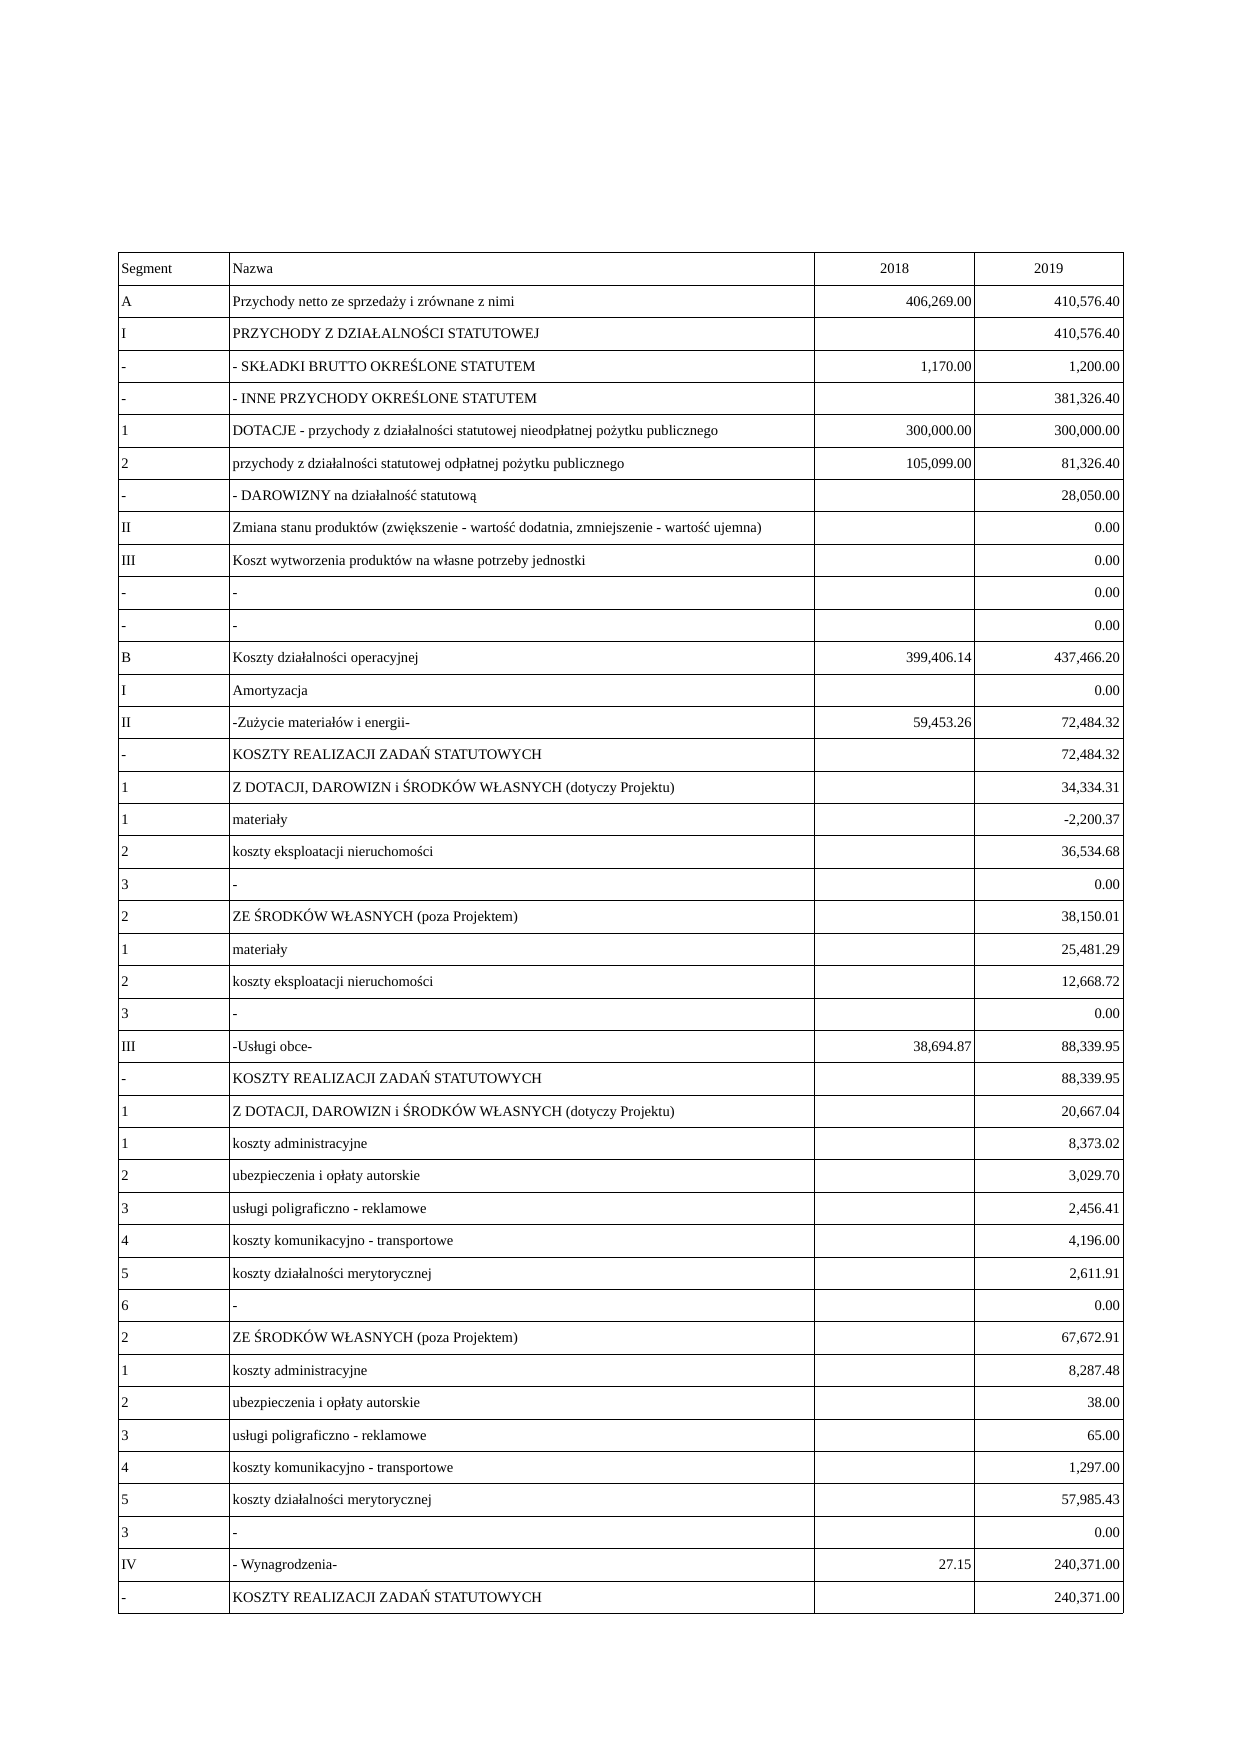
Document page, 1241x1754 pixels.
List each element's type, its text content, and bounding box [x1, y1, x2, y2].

table_cell - [230, 1517, 814, 1548]
table_cell 59 453,26 [815, 707, 974, 738]
table_cell - [119, 577, 229, 609]
table_cell - [230, 610, 814, 641]
table_cell I [119, 675, 229, 706]
table_cell 4 196,00 [975, 1225, 1123, 1257]
table_cell - [230, 999, 814, 1030]
table_cell 5 [119, 1484, 229, 1516]
table_header 2018 [815, 253, 974, 285]
table_cell 4 [119, 1225, 229, 1257]
table_cell 399 406,14 [815, 642, 974, 673]
table_cell 3 [119, 869, 229, 900]
table_cell 2 456,41 [975, 1193, 1123, 1224]
table_cell II [119, 707, 229, 738]
table_cell 300 000,00 [815, 415, 974, 447]
table_cell 1 [119, 1096, 229, 1127]
table_cell 105 099,00 [815, 448, 974, 479]
table_cell [815, 1063, 974, 1094]
table_cell [815, 1582, 974, 1613]
table_cell Koszt wytworzenia produktów na własne potrzeby jednostki [230, 545, 814, 576]
table_cell KOSZTY REALIZACJI ZADAŃ STATUTOWYCH [230, 1582, 814, 1613]
table_cell 81 326,40 [975, 448, 1123, 479]
table_header Nazwa [230, 253, 814, 285]
table_cell 2 [119, 836, 229, 868]
table_cell [815, 1452, 974, 1483]
table_cell koszty administracyjne [230, 1355, 814, 1386]
table_cell 381 326,40 [975, 383, 1123, 414]
table_cell 65,00 [975, 1420, 1123, 1451]
table_cell Z DOTACJI, DAROWIZN i ŚRODKÓW WŁASNYCH (dotyczy Projektu) [230, 772, 814, 803]
table_cell [815, 1290, 974, 1321]
table_cell [815, 577, 974, 609]
table_cell 2 [119, 1160, 229, 1192]
table_cell - [119, 480, 229, 511]
table_cell [815, 999, 974, 1030]
table_cell 300 000,00 [975, 415, 1123, 447]
table_cell - [119, 610, 229, 641]
table_cell usługi poligraficzno - reklamowe [230, 1193, 814, 1224]
table_cell koszty eksploatacji nieruchomości [230, 836, 814, 868]
table_cell 36 534,68 [975, 836, 1123, 868]
table_cell 0,00 [975, 1517, 1123, 1548]
table_cell KOSZTY REALIZACJI ZADAŃ STATUTOWYCH [230, 1063, 814, 1094]
table_cell 1 [119, 772, 229, 803]
table_cell 3 [119, 1193, 229, 1224]
table_cell 27,15 [815, 1549, 974, 1581]
table_cell - [119, 383, 229, 414]
table_cell [815, 318, 974, 349]
table_cell 2 [119, 448, 229, 479]
table_cell 1 [119, 934, 229, 965]
table_cell - [119, 351, 229, 382]
table_cell 240 371,00 [975, 1582, 1123, 1613]
table_cell 1 [119, 415, 229, 447]
table_cell [815, 1484, 974, 1516]
table_cell 1 170,00 [815, 351, 974, 382]
table_cell 57 985,43 [975, 1484, 1123, 1516]
table_cell 0,00 [975, 545, 1123, 576]
table_cell 6 [119, 1290, 229, 1321]
table_cell 0,00 [975, 610, 1123, 641]
table_cell - [230, 869, 814, 900]
table_cell [815, 1387, 974, 1418]
table_cell -2 200,37 [975, 804, 1123, 835]
table_cell 1 [119, 1355, 229, 1386]
table_cell [815, 934, 974, 965]
table_cell 0,00 [975, 1290, 1123, 1321]
table_cell ZE ŚRODKÓW WŁASNYCH (poza Projektem) [230, 901, 814, 933]
table_cell [815, 1322, 974, 1354]
table_cell - [119, 1063, 229, 1094]
table_cell 437 466,20 [975, 642, 1123, 673]
table_cell koszty komunikacyjno - transportowe [230, 1225, 814, 1257]
table_cell koszty komunikacyjno - transportowe [230, 1452, 814, 1483]
table_cell [815, 480, 974, 511]
table_cell III [119, 545, 229, 576]
table_cell 25 481,29 [975, 934, 1123, 965]
table_cell 410 576,40 [975, 318, 1123, 349]
table_cell - [230, 577, 814, 609]
table_cell 2 611,91 [975, 1258, 1123, 1289]
table_cell - [230, 1290, 814, 1321]
table_cell 4 [119, 1452, 229, 1483]
table_cell - DAROWIZNY na działalność statutową [230, 480, 814, 511]
table_cell 410 576,40 [975, 286, 1123, 317]
table_cell [815, 1258, 974, 1289]
table_cell koszty działalności merytorycznej [230, 1258, 814, 1289]
table_cell III [119, 1031, 229, 1062]
table_cell 38,00 [975, 1387, 1123, 1418]
table_cell - [119, 739, 229, 771]
table_cell 88 339,95 [975, 1063, 1123, 1094]
table_cell materiały [230, 804, 814, 835]
table_cell -Zużycie materiałów i energii- [230, 707, 814, 738]
table_cell 38 150,01 [975, 901, 1123, 933]
table_cell 8 287,48 [975, 1355, 1123, 1386]
table_cell Amortyzacja [230, 675, 814, 706]
table_cell 0,00 [975, 577, 1123, 609]
table_cell [815, 739, 974, 771]
table_cell [815, 1193, 974, 1224]
table_cell [815, 512, 974, 544]
table_cell [815, 772, 974, 803]
table_cell 0,00 [975, 999, 1123, 1030]
table_cell Przychody netto ze sprzedaży i zrównane z nimi [230, 286, 814, 317]
table_cell 5 [119, 1258, 229, 1289]
table_cell koszty działalności merytorycznej [230, 1484, 814, 1516]
table_cell Koszty działalności operacyjnej [230, 642, 814, 673]
table_cell PRZYCHODY Z DZIAŁALNOŚCI STATUTOWEJ [230, 318, 814, 349]
table_header Segment [119, 253, 229, 285]
table_cell 1 [119, 1128, 229, 1159]
table_cell - INNE PRZYCHODY OKREŚLONE STATUTEM [230, 383, 814, 414]
table_cell - SKŁADKI BRUTTO OKREŚLONE STATUTEM [230, 351, 814, 382]
table_cell 88 339,95 [975, 1031, 1123, 1062]
table_cell - [119, 1582, 229, 1613]
table_cell usługi poligraficzno - reklamowe [230, 1420, 814, 1451]
table_cell -Usługi obce- [230, 1031, 814, 1062]
table_cell [815, 1096, 974, 1127]
table_cell przychody z działalności statutowej odpłatnej pożytku publicznego [230, 448, 814, 479]
table_cell [815, 804, 974, 835]
table_cell IV [119, 1549, 229, 1581]
table_cell [815, 869, 974, 900]
table_cell KOSZTY REALIZACJI ZADAŃ STATUTOWYCH [230, 739, 814, 771]
table_cell [815, 1160, 974, 1192]
table_cell II [119, 512, 229, 544]
table_cell [815, 1225, 974, 1257]
table_cell 240 371,00 [975, 1549, 1123, 1581]
table_cell 2 [119, 1387, 229, 1418]
table_cell 34 334,31 [975, 772, 1123, 803]
table_cell 3 [119, 1420, 229, 1451]
table_cell 3 029,70 [975, 1160, 1123, 1192]
table_cell 3 [119, 999, 229, 1030]
table_cell 67 672,91 [975, 1322, 1123, 1354]
table_cell 28 050,00 [975, 480, 1123, 511]
table_cell ubezpieczenia i opłaty autorskie [230, 1160, 814, 1192]
table_cell 2 [119, 901, 229, 933]
table_cell 1 [119, 804, 229, 835]
table_cell 2 [119, 966, 229, 997]
table_cell ubezpieczenia i opłaty autorskie [230, 1387, 814, 1418]
table_cell Zmiana stanu produktów (zwiększenie - wartość dodatnia, zmniejszenie - wartość ujemna) [230, 512, 814, 544]
table_cell 38 694,87 [815, 1031, 974, 1062]
table_cell 406 269,00 [815, 286, 974, 317]
table_cell koszty administracyjne [230, 1128, 814, 1159]
table_cell [815, 836, 974, 868]
table_cell [815, 966, 974, 997]
table_cell 0,00 [975, 675, 1123, 706]
table_cell [815, 610, 974, 641]
table_cell [815, 1517, 974, 1548]
table_cell A [119, 286, 229, 317]
table_cell [815, 901, 974, 933]
table_cell 1 200,00 [975, 351, 1123, 382]
table_cell 3 [119, 1517, 229, 1548]
table_cell 72 484,32 [975, 707, 1123, 738]
table_cell ZE ŚRODKÓW WŁASNYCH (poza Projektem) [230, 1322, 814, 1354]
table_cell materiały [230, 934, 814, 965]
table_cell - Wynagrodzenia- [230, 1549, 814, 1581]
table_cell 1 297,00 [975, 1452, 1123, 1483]
table_cell [815, 383, 974, 414]
table_cell 0,00 [975, 869, 1123, 900]
table_header 2019 [975, 253, 1123, 285]
table_cell [815, 675, 974, 706]
table_cell 2 [119, 1322, 229, 1354]
table_cell DOTACJE - przychody z działalności statutowej nieodpłatnej pożytku publicznego [230, 415, 814, 447]
table_cell 20 667,04 [975, 1096, 1123, 1127]
table_cell koszty eksploatacji nieruchomości [230, 966, 814, 997]
table_cell I [119, 318, 229, 349]
table_cell 12 668,72 [975, 966, 1123, 997]
table_cell Z DOTACJI, DAROWIZN i ŚRODKÓW WŁASNYCH (dotyczy Projektu) [230, 1096, 814, 1127]
table_cell 0,00 [975, 512, 1123, 544]
table_cell 8 373,02 [975, 1128, 1123, 1159]
table_cell [815, 1355, 974, 1386]
table_cell B [119, 642, 229, 673]
table_cell [815, 1420, 974, 1451]
table_cell [815, 545, 974, 576]
table_cell [815, 1128, 974, 1159]
table_cell 72 484,32 [975, 739, 1123, 771]
